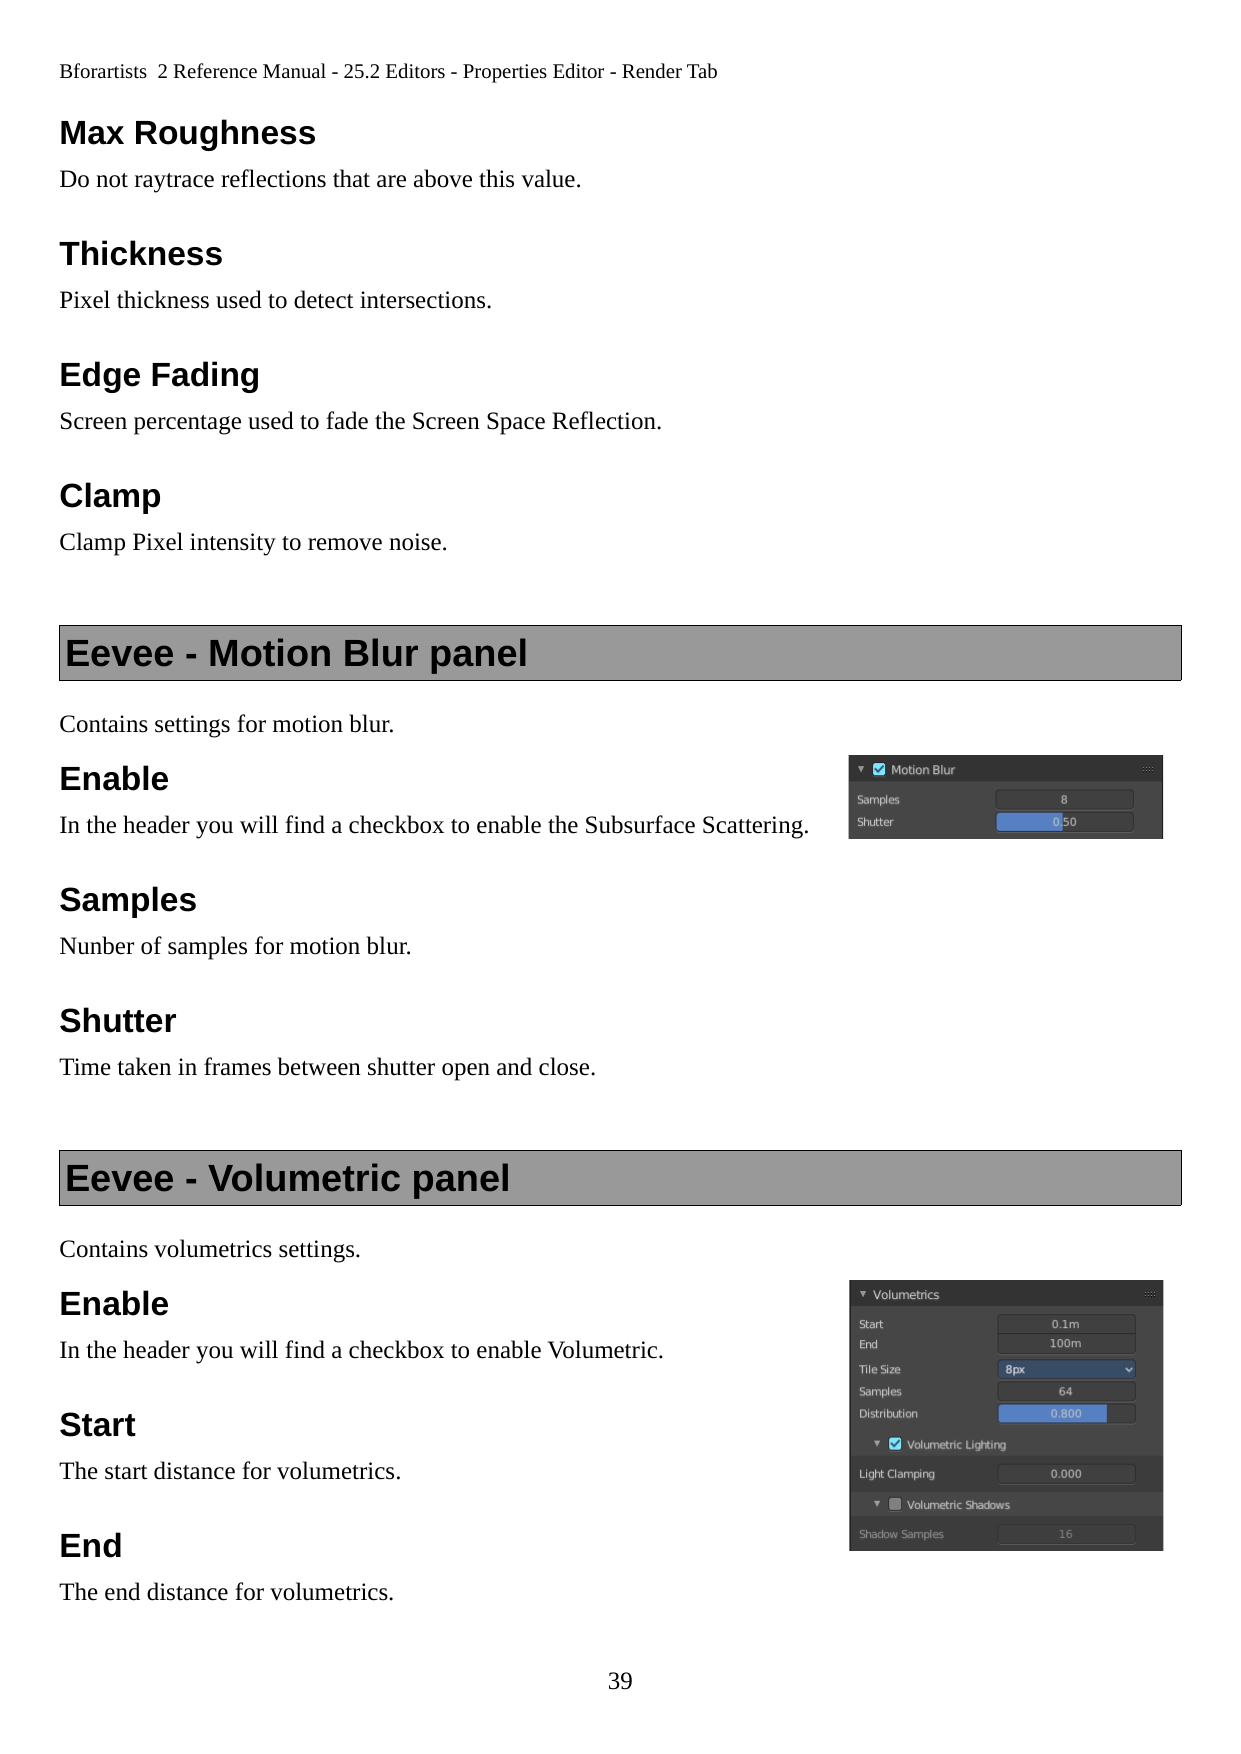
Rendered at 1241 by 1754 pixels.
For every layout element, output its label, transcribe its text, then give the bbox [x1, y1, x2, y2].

subtitle Samples [59, 880, 1181, 918]
text In the header you will find a checkbox to enable the Subsurface Scattering. [59, 810, 848, 838]
subtitle [1164, 1405, 1181, 1443]
table_header Eevee - Volumetric panel [60, 1151, 1181, 1205]
text Contains settings for motion blur. [59, 709, 1181, 738]
text Pixel thickness used to detect intersections. [59, 285, 1181, 313]
subtitle Clamp [59, 476, 1181, 514]
text Clamp Pixel intensity to remove noise. [59, 527, 1181, 556]
subtitle [1164, 1284, 1181, 1322]
subtitle Shutter [59, 1001, 1181, 1039]
picture [849, 1280, 1164, 1551]
subtitle Enable [59, 1284, 849, 1322]
text Time taken in frames between shutter open and close. [59, 1052, 1181, 1081]
subtitle End [59, 1526, 1181, 1564]
text The end distance for volumetrics. [59, 1577, 1181, 1606]
subtitle Max Roughness [59, 113, 1181, 151]
subtitle Thickness [59, 234, 1181, 272]
text Contains volumetrics settings. [59, 1234, 1181, 1263]
subtitle [1164, 759, 1181, 797]
text The start distance for volumetrics. [59, 1456, 849, 1484]
text Nunber of samples for motion blur. [59, 931, 1181, 959]
text Screen percentage used to fade the Screen Space Reflection. [59, 406, 1181, 434]
picture [848, 755, 1164, 839]
text Do not raytrace reflections that are above this value. [59, 164, 1181, 192]
subtitle Edge Fading [59, 355, 1181, 393]
table_header Eevee - Motion Blur panel [60, 626, 1181, 680]
subtitle Start [59, 1405, 849, 1443]
text In the header you will find a checkbox to enable Volumetric. [59, 1335, 849, 1363]
subtitle Enable [59, 759, 848, 797]
